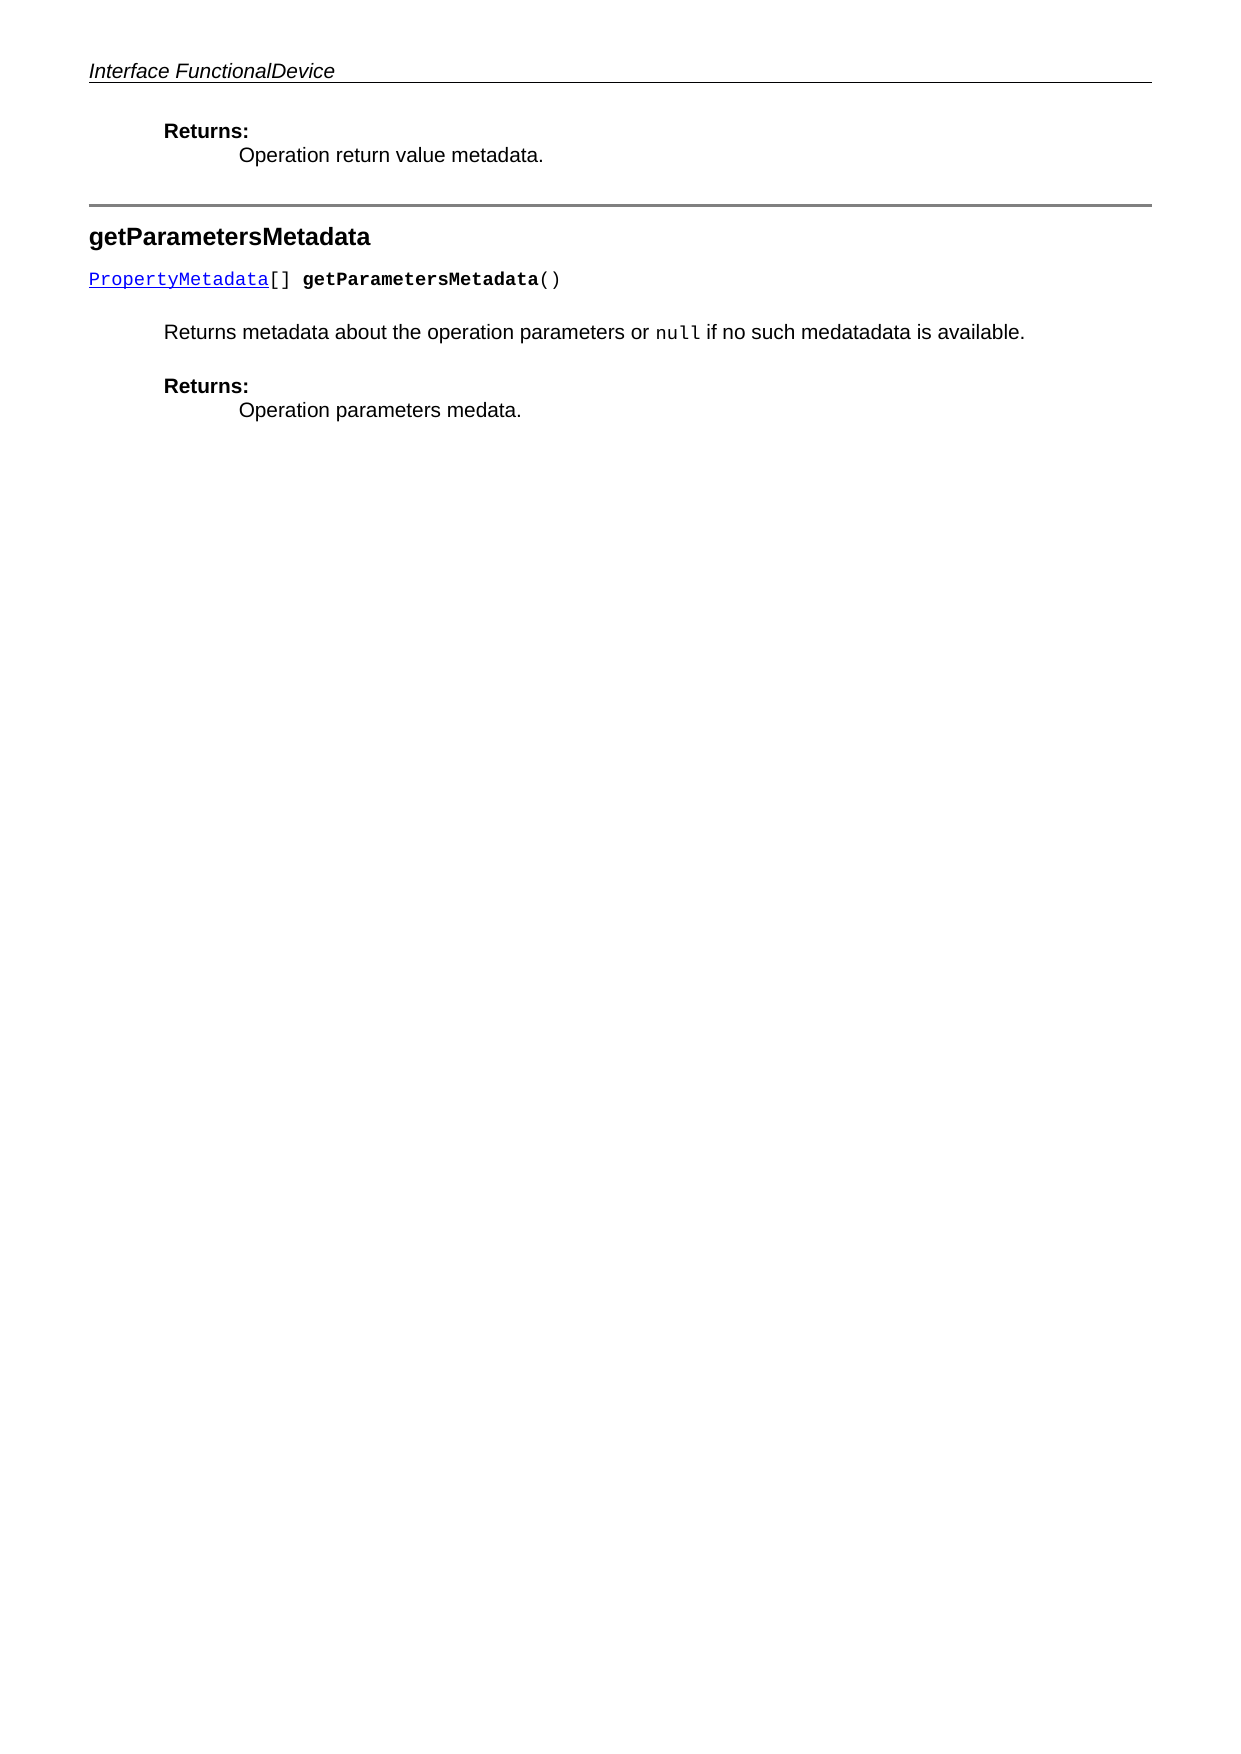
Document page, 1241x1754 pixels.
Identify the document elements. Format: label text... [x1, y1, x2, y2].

text Returns metadata about the operation parameters or null if no such medatadata is available. [163, 320, 1152, 345]
text Returns: [163, 374, 1152, 398]
text Returns: [163, 118, 1152, 142]
text Operation parameters medata. [238, 398, 1152, 422]
text Operation return value metadata. [238, 142, 1152, 166]
text PropertyMetadata[] getParametersMetadata() [88, 269, 1152, 291]
